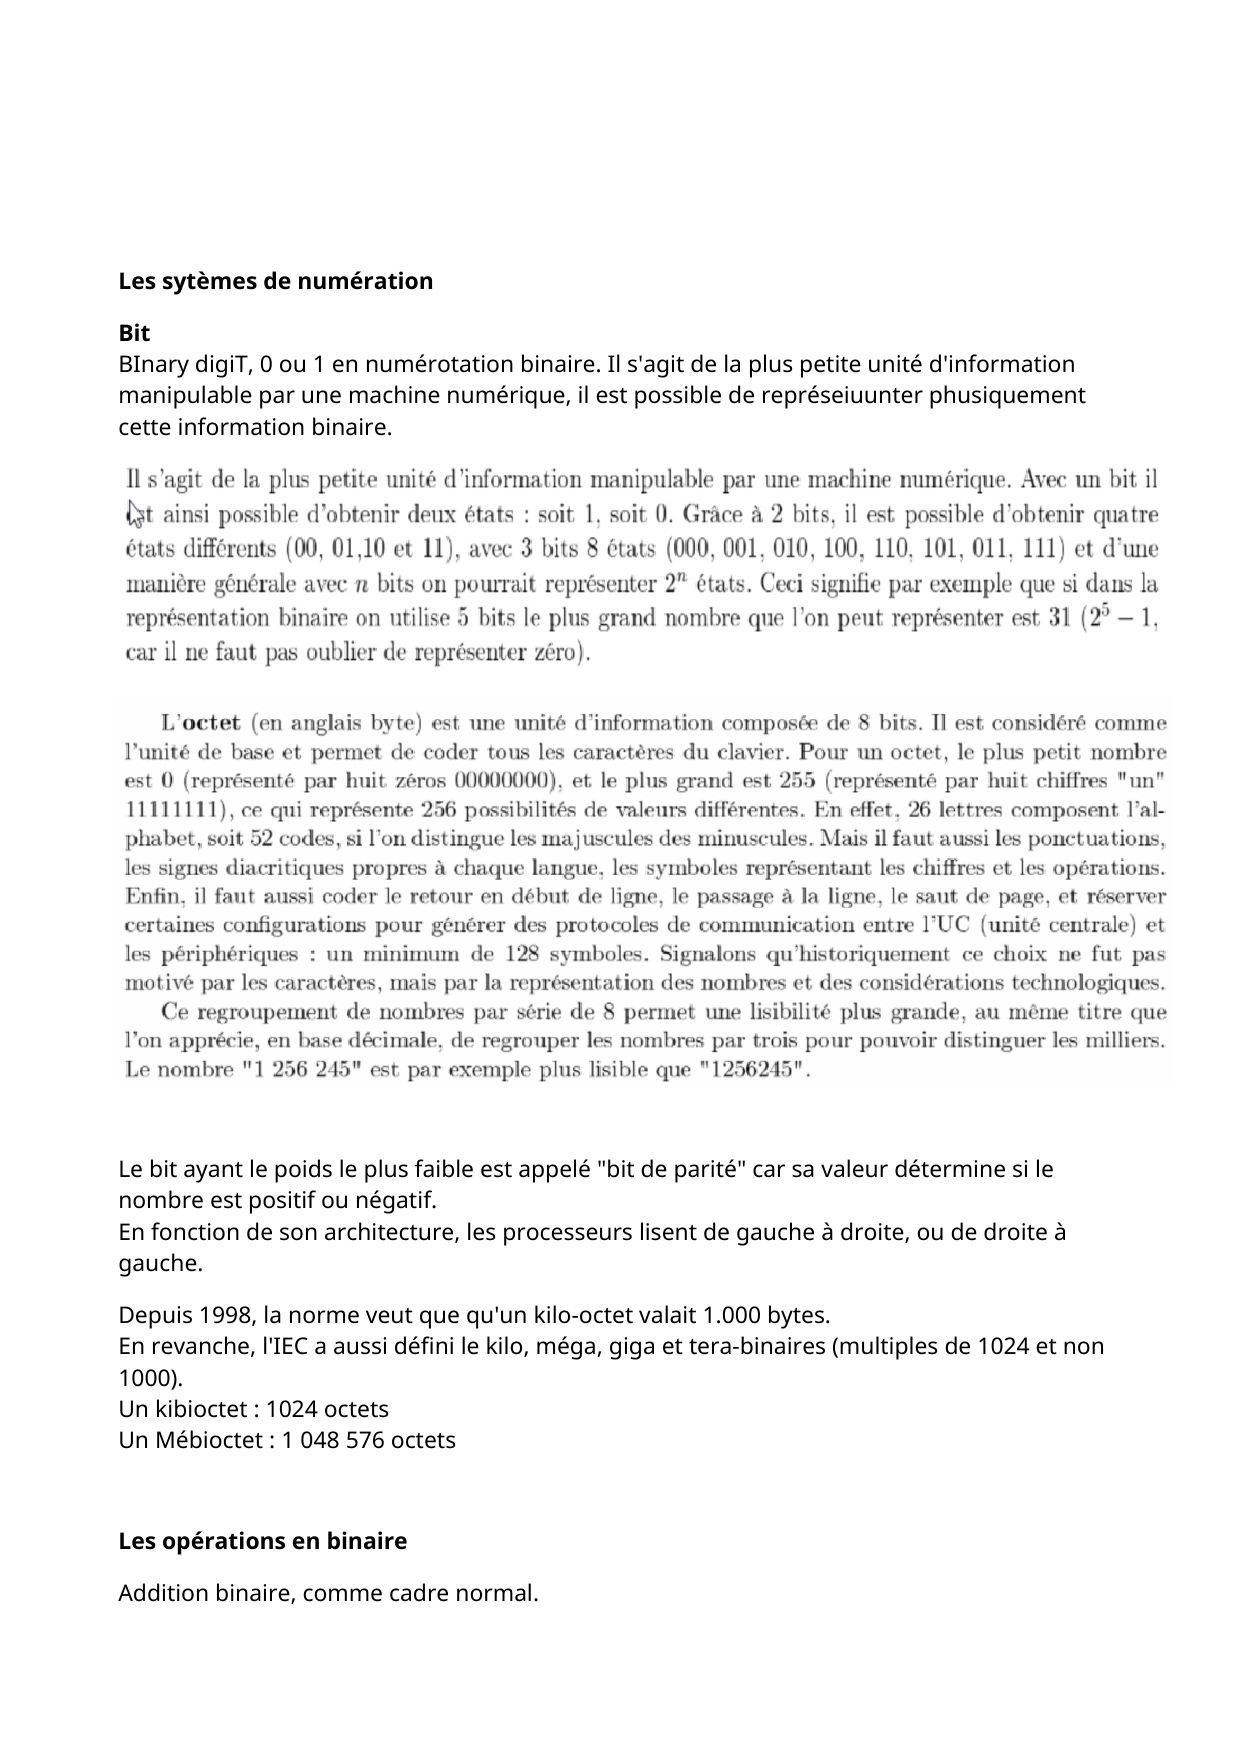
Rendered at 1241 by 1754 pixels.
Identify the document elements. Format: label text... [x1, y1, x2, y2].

text Addition binaire, comme cadre normal. [118, 1577, 1122, 1608]
text Les opérations en binaire [118, 1525, 1122, 1556]
text Les sytèmes de numération [118, 265, 1122, 296]
text Bit BInary digiT, 0 ou 1 en numérotation binaire. Il s'agit de la plus petite unité d'information manipulable par une machine numérique, il est possible de représeiuunter phusiquement cette information binaire. [118, 317, 1122, 442]
text Depuis 1998, la norme veut que qu'un kilo-octet valait 1.000 bytes. En revanche, l'IEC a aussi défini le kilo, méga, giga et tera-binaires (multiples de 1024 et non 1000). Un kibioctet : 1024 octets Un Mébioctet : 1 048 576 octets [118, 1299, 1122, 1455]
text Le bit ayant le poids le plus faible est appelé "bit de parité" car sa valeur détermine si le nombre est positif ou négatif. En fonction de son architecture, les processeurs lisent de gauche à droite, ou de droite à gauche. [118, 1153, 1122, 1278]
